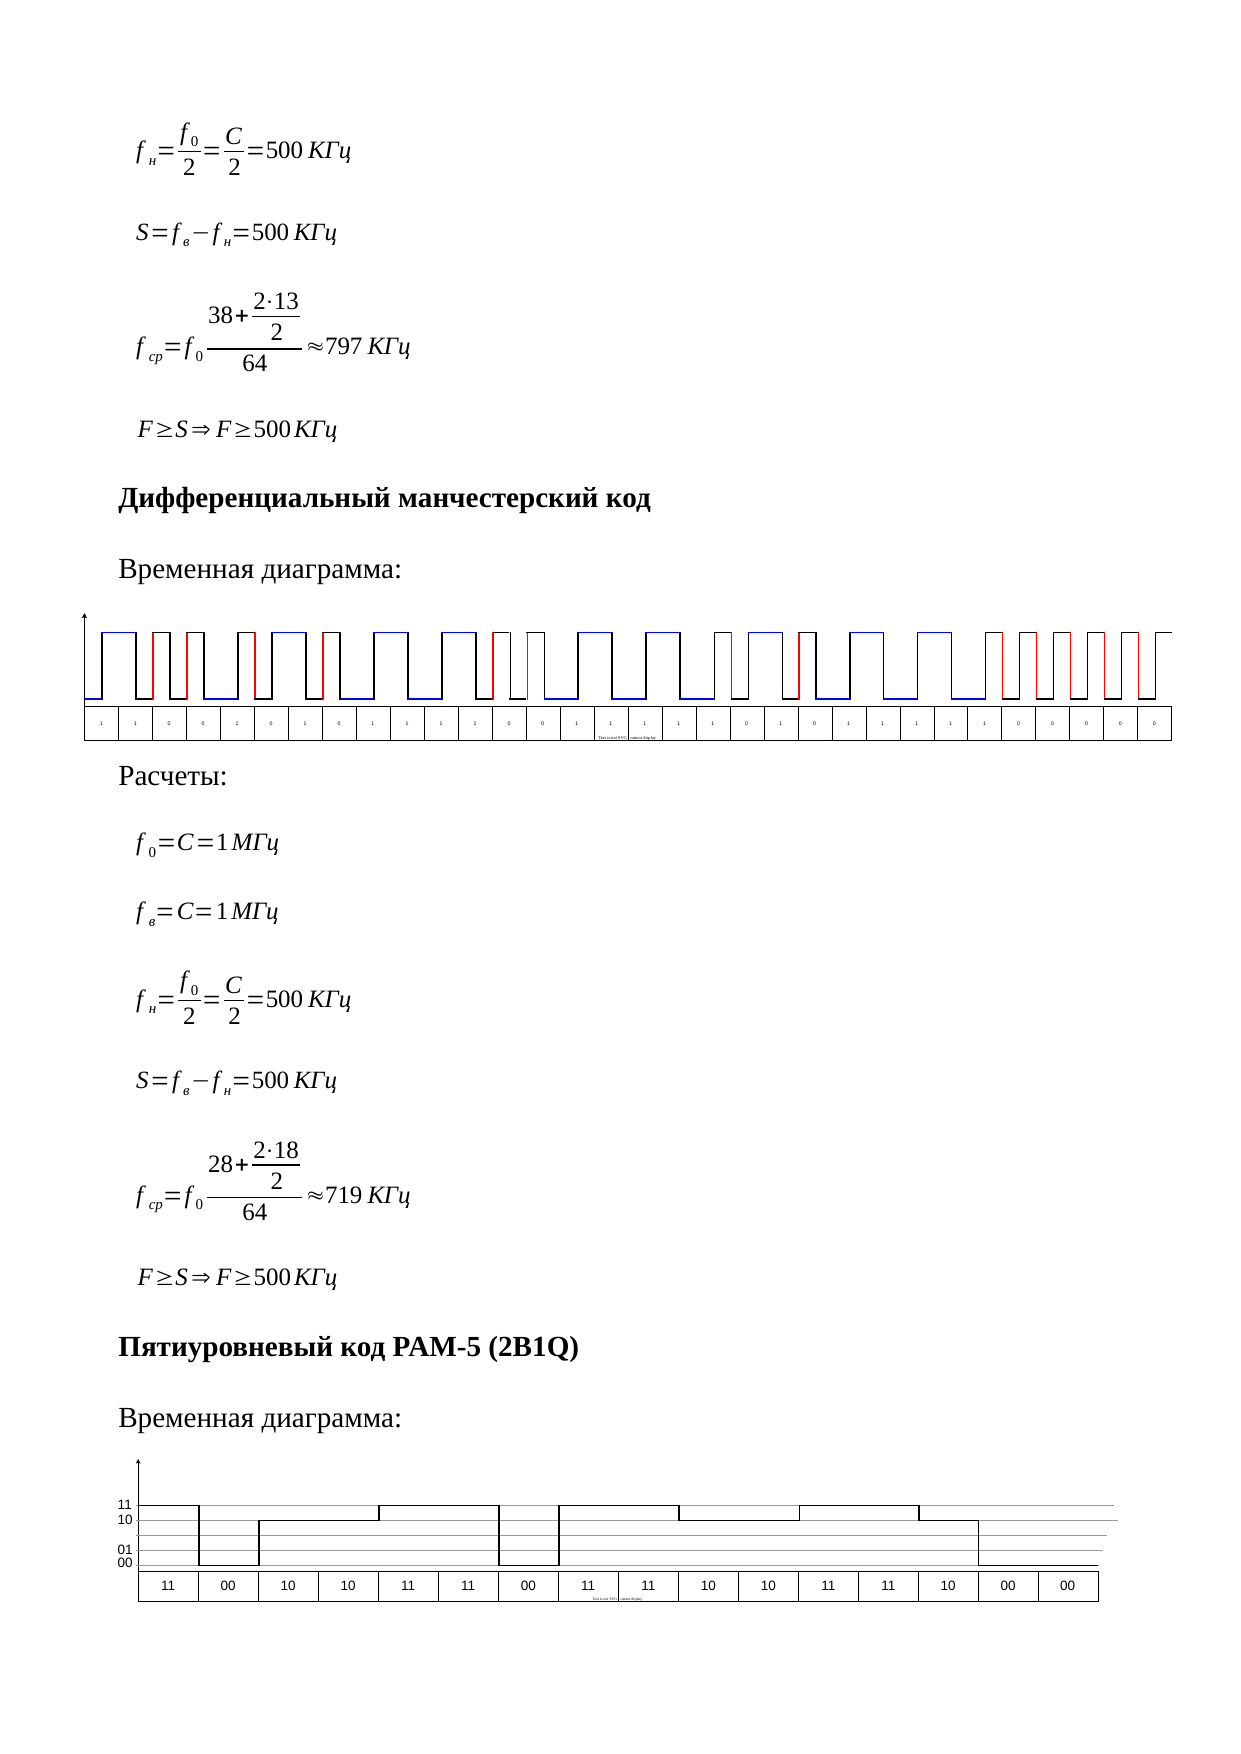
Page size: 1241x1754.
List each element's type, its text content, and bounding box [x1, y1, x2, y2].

text Временная диаграмма: [118, 1400, 1122, 1434]
text Пятиуровневый код PAM-5 (2B1Q) [118, 1329, 1122, 1363]
text Временная диаграмма: [118, 552, 1122, 585]
text Расчеты: [118, 741, 1122, 791]
text Дифференциальный манчестерский код [118, 480, 1122, 514]
text [118, 623, 1122, 706]
